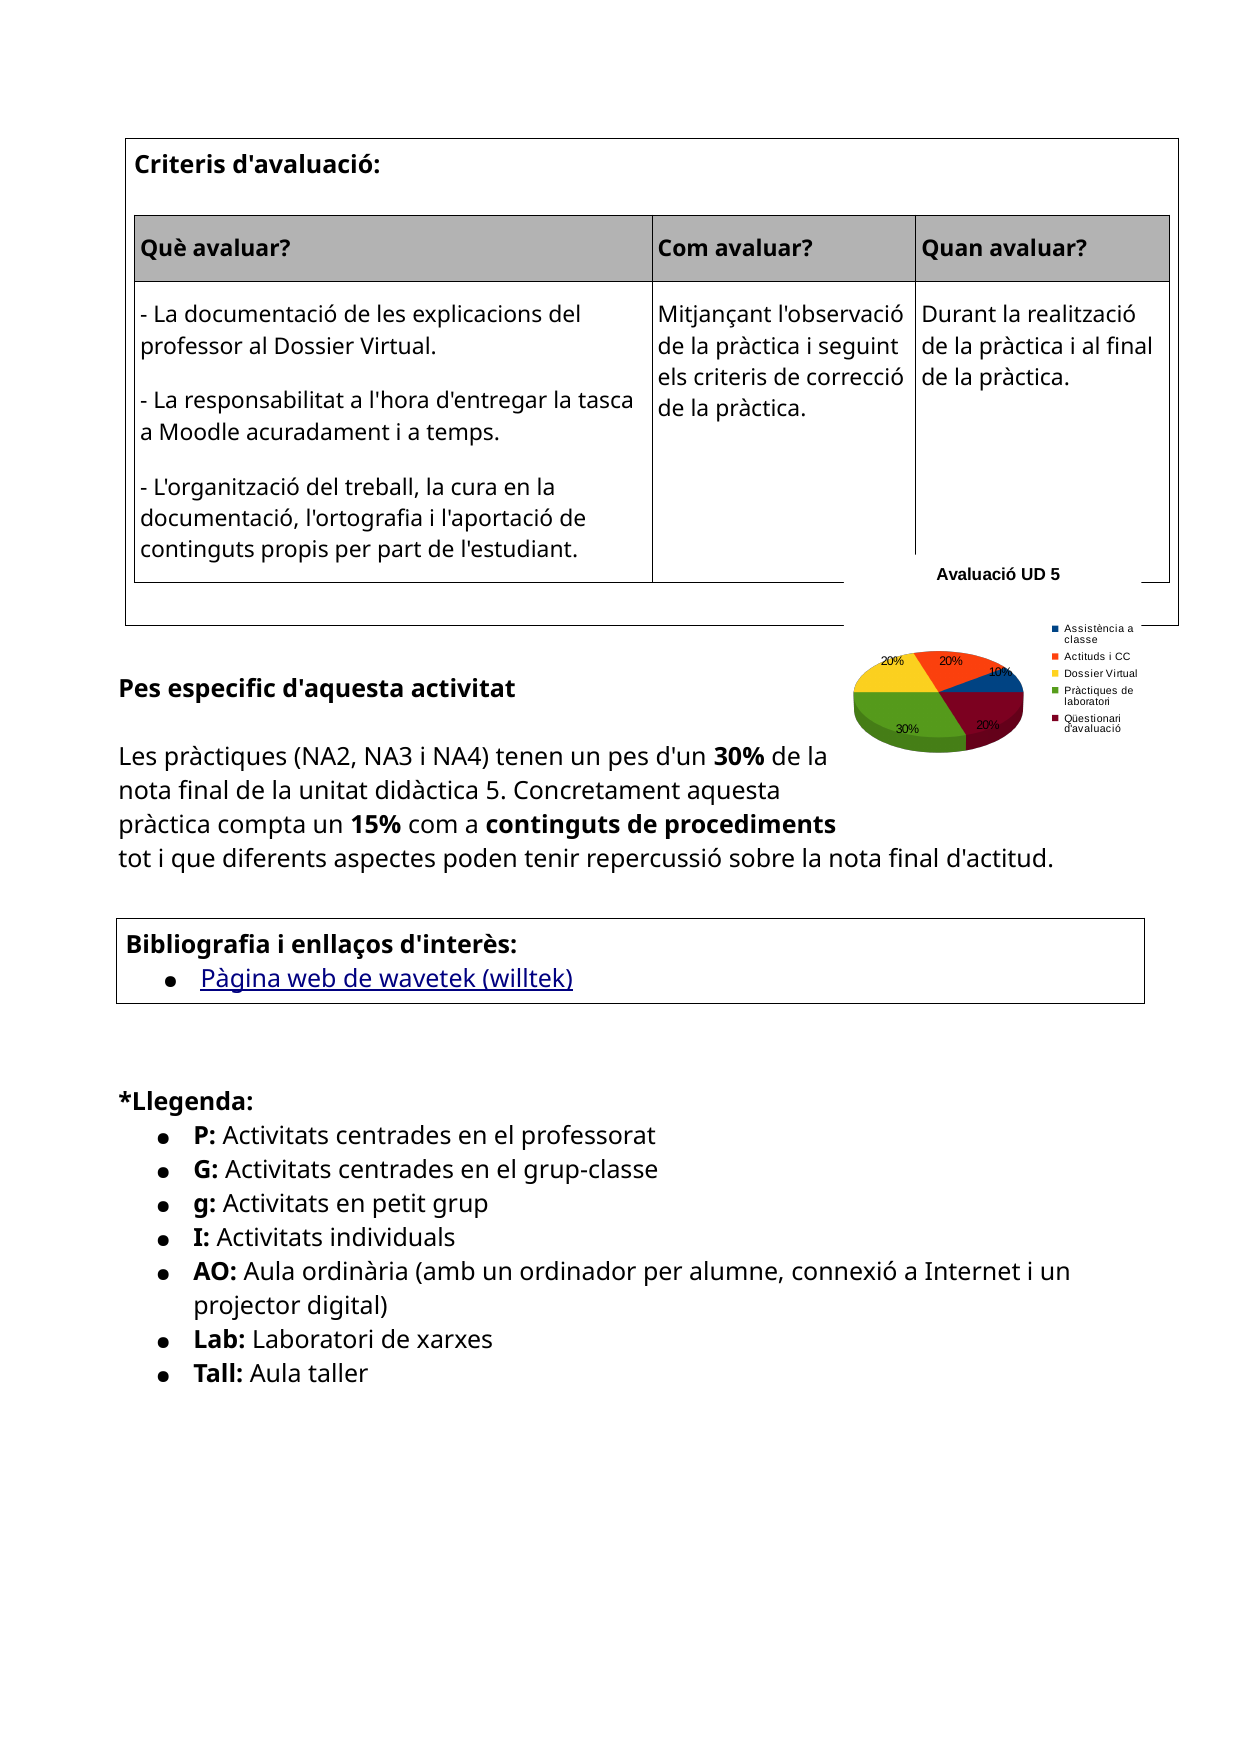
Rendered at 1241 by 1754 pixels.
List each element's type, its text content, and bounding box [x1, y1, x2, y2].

list AO: Aula ordinària (amb un ordinador per alumne, connexió a Internet i un projector digital) [156, 1254, 1122, 1322]
list Tall: Aula taller [156, 1356, 1122, 1390]
list Pàgina web de wavetek (willtek) [163, 960, 1136, 994]
table_header Quan avaluar? [916, 216, 1169, 281]
list Lab: Laboratori de xarxes [156, 1322, 1122, 1356]
table_cell Mitjançant l'observació de la pràctica i seguint els criteris de correcció de la pràctica. [653, 282, 915, 582]
list P: Activitats centrades en el professorat [156, 1117, 1122, 1152]
table_cell Durant la realització de la pràctica i al final de la pràctica. [916, 282, 1169, 582]
list g: Activitats en petit grup [156, 1186, 1122, 1220]
text *Llegenda: [118, 1083, 1122, 1117]
text Les pràctiques (NA2, NA3 i NA4) tenen un pes d'un 30% de la nota final de la unitat didàctica 5. Concretament aquesta pràctica compta un 15% com a continguts de procediments tot i que diferents aspectes poden tenir repercussió sobre la nota final d'actitud. [118, 739, 1122, 875]
text Pes especific d'aquesta activitat [118, 671, 843, 705]
table_header Com avaluar? [653, 216, 915, 281]
table_header Què avaluar? [135, 216, 652, 281]
list G: Activitats centrades en el grup-classe [156, 1152, 1122, 1186]
text Criteris d'avaluació: [134, 146, 1169, 180]
list I: Activitats individuals [156, 1220, 1122, 1254]
table_cell - La documentació de les explicacions del professor al Dossier Virtual. - La responsabilitat a l'hora d'entregar la tasca a Moodle acuradament i a temps. - L'organització del treball, la cura en la documentació, l'ortografia i l'aportació de continguts propis per part de l'estudiant. [135, 282, 652, 582]
text Bibliografia i enllaços d'interès: [125, 926, 1136, 960]
